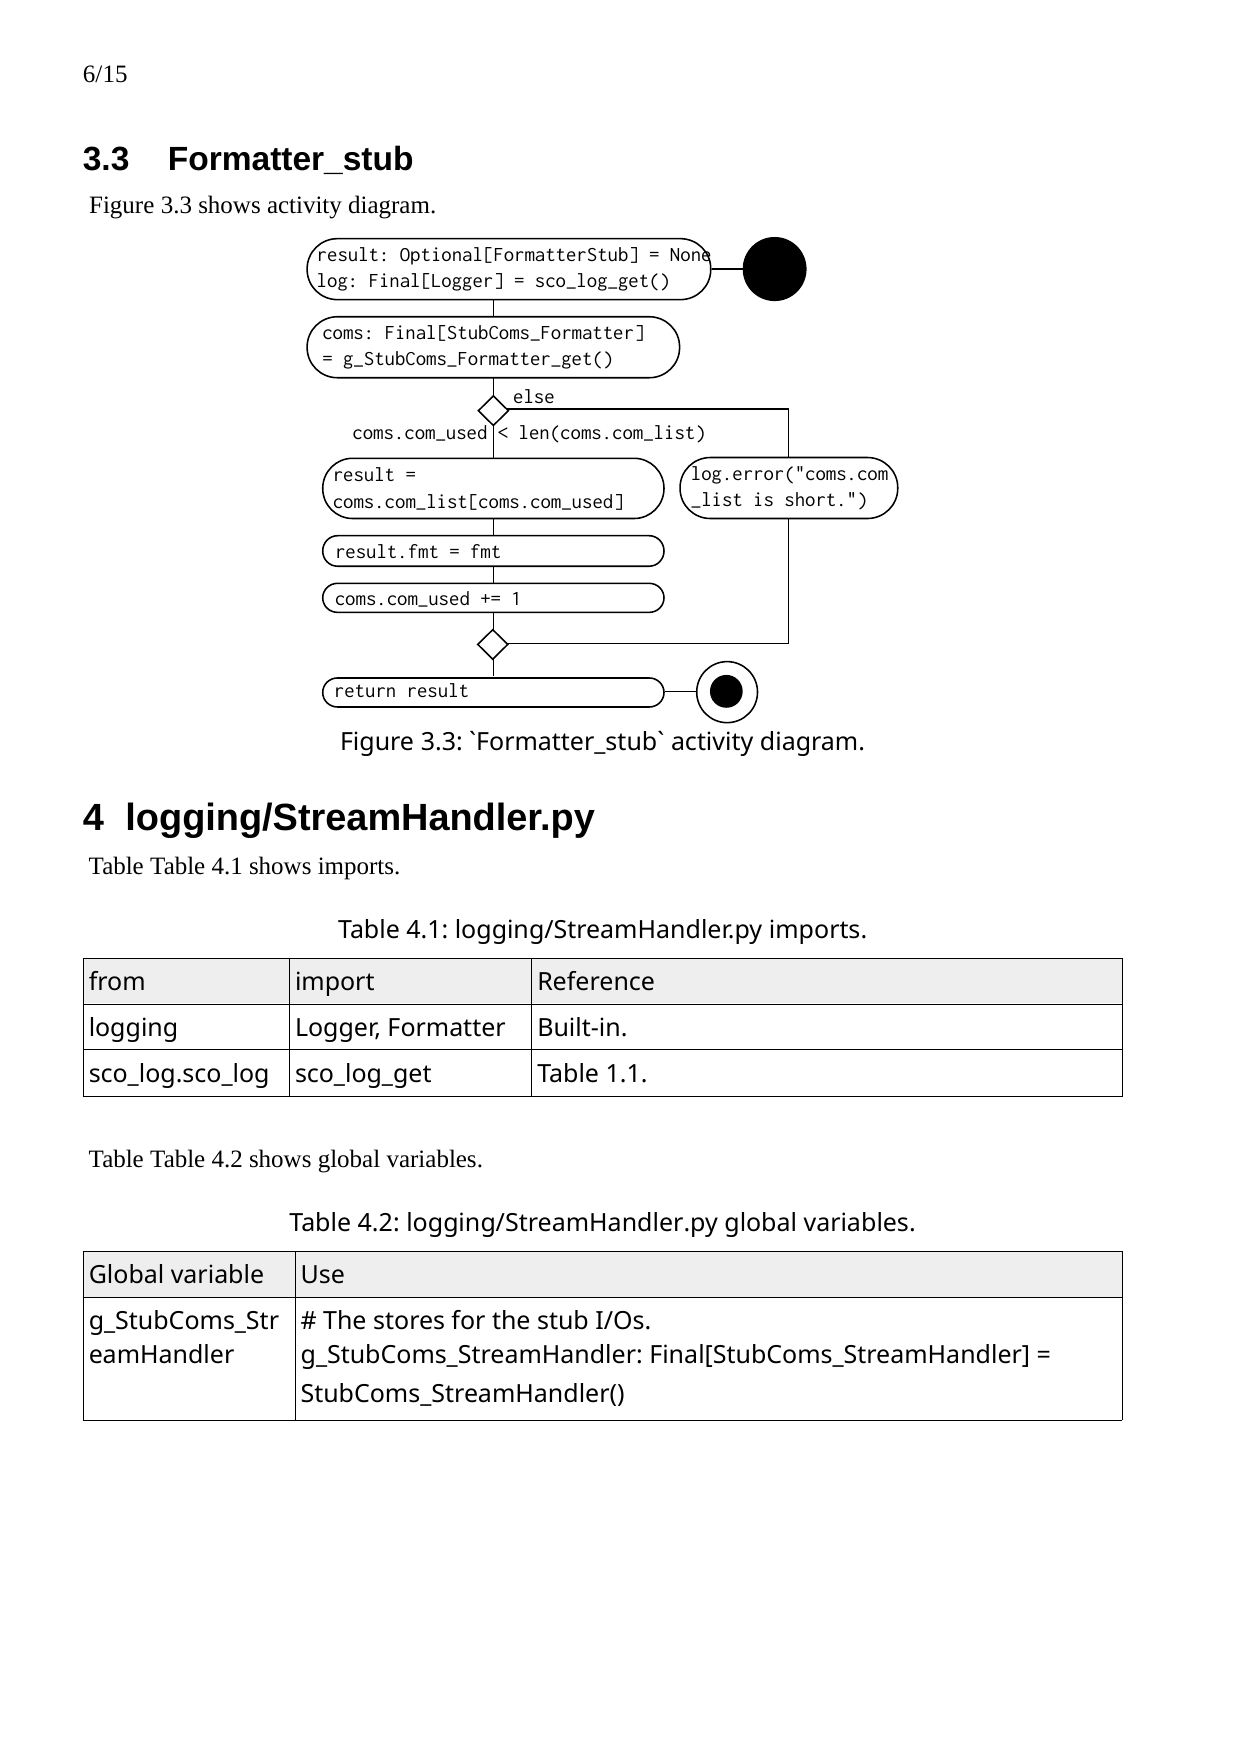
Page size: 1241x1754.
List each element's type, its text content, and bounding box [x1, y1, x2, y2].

text Table 4.1: logging/StreamHandler.py imports. [83, 911, 1122, 945]
table_cell # The stores for the stub I/Os. g_StubComs_StreamHandler: Final[StubComs_StreamHandler] = StubComs_StreamHandler() [296, 1298, 1122, 1420]
table_cell g_StubComs_StreamHandler [84, 1298, 295, 1420]
table_cell Built-in. [532, 1005, 1122, 1049]
text Table 4.1 shows imports. [83, 851, 1122, 880]
table_header import [290, 959, 531, 1003]
table_header Reference [532, 959, 1122, 1003]
text Figure 3.3: `Formatter_stub` activity diagram. [83, 250, 1122, 758]
text Table 4.2: logging/StreamHandler.py global variables. [83, 1204, 1122, 1238]
table_cell Table 1.1. [532, 1050, 1122, 1096]
table_cell sco_log.sco_log [84, 1050, 289, 1096]
subtitle Formatter_stub [83, 139, 1122, 177]
table_cell Logger, Formatter [290, 1005, 531, 1049]
table_cell sco_log_get [290, 1050, 531, 1096]
text Figure 3.3 shows activity diagram. [83, 190, 1122, 219]
table_header from [84, 959, 289, 1003]
table_header Use [296, 1252, 1122, 1297]
subtitle logging/StreamHandler.py [83, 795, 1122, 839]
table_cell logging [84, 1005, 289, 1049]
text Table 4.2 shows global variables. [83, 1144, 1122, 1173]
table_header Global variable [84, 1252, 295, 1297]
